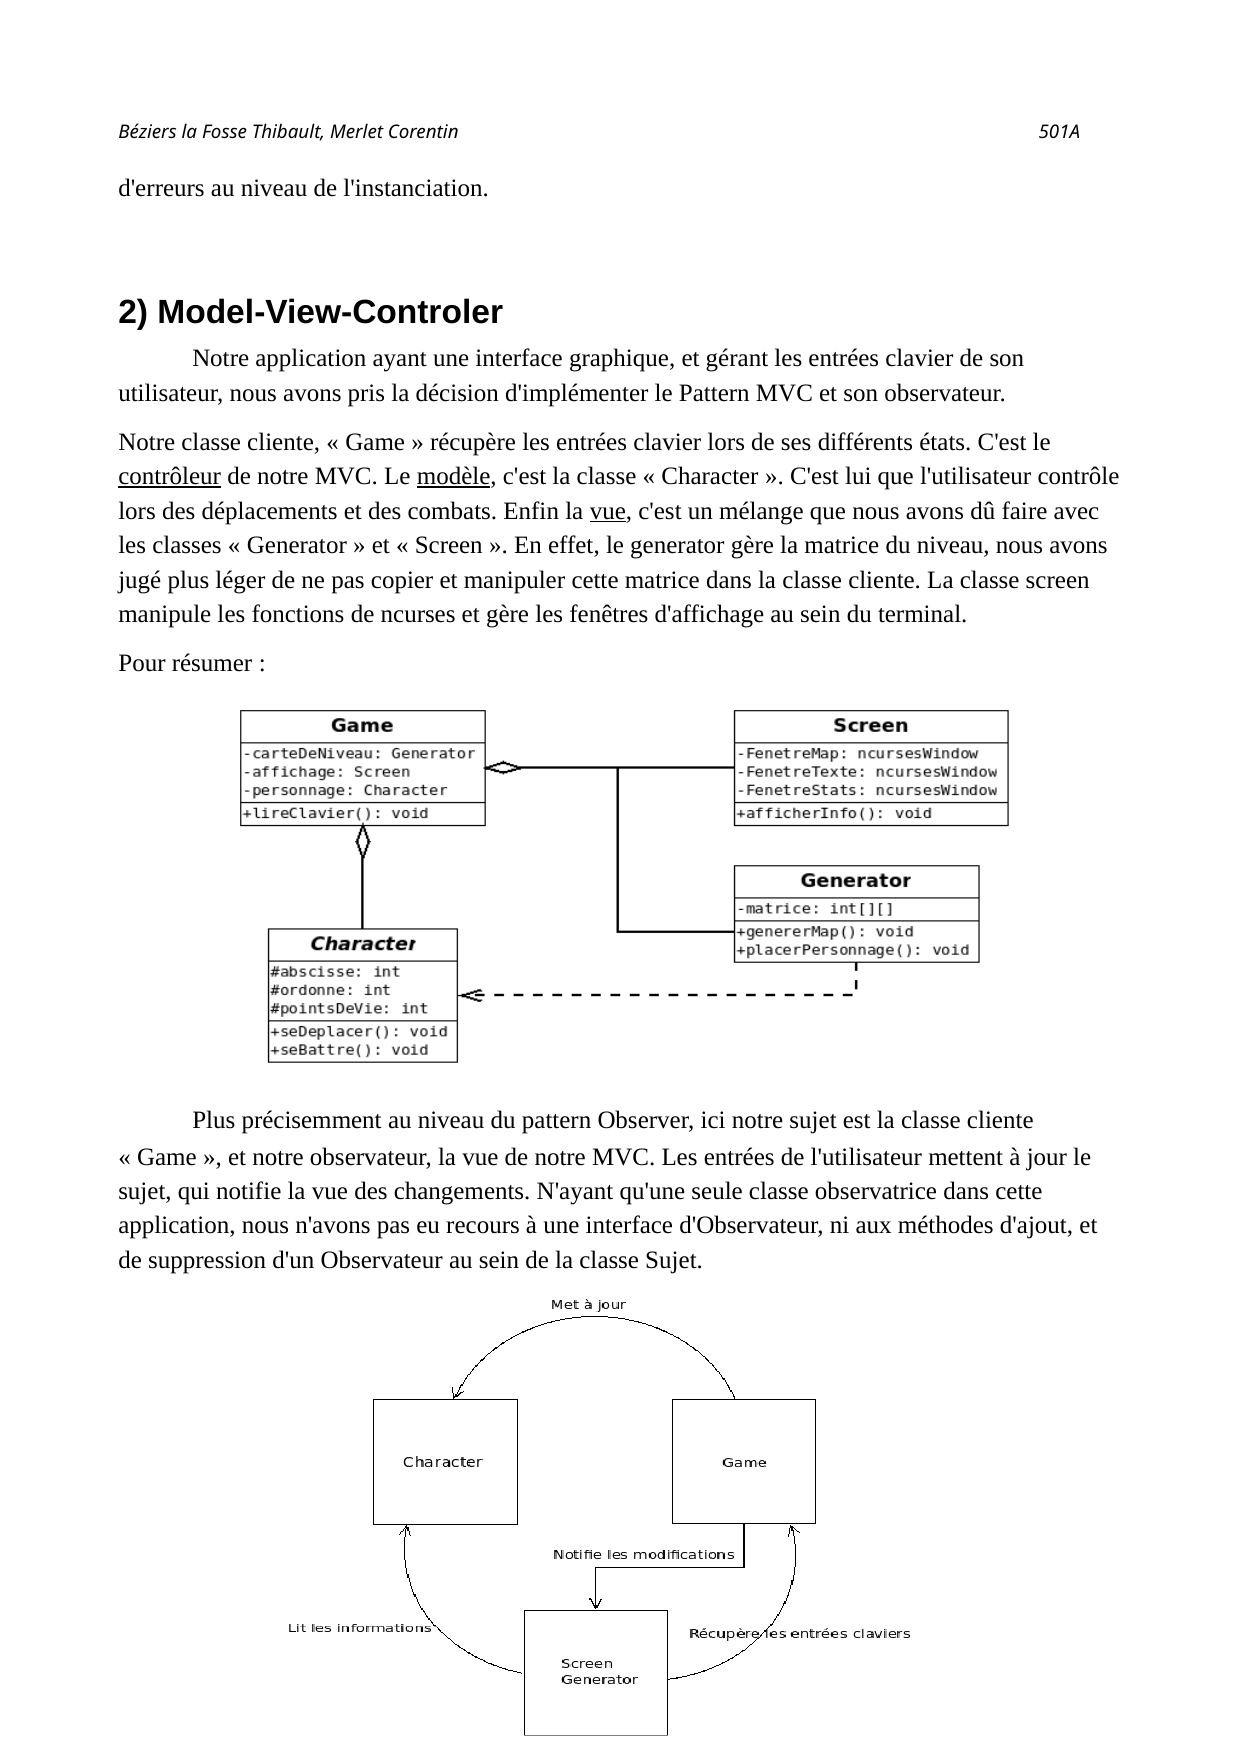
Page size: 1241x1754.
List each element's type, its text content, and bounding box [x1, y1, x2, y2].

picture [288, 1297, 913, 1736]
text d'erreurs au niveau de l'instanciation. [118, 173, 1122, 202]
picture [239, 710, 1010, 1064]
text Notre application ayant une interface graphique, et gérant les entrées clavier de son utilisateur, nous avons pris la décision d'implémenter le Pattern MVC et son observateur. [118, 343, 1122, 406]
text Pour résumer : [118, 648, 1122, 677]
text Plus précisemment au niveau du pattern Observer, ici notre sujet est la classe cliente « Game », et notre observateur, la vue de notre MVC. Les entrées de l'utilisateur mettent à jour le sujet, qui notifie la vue des changements. N'ayant qu'une seule classe observatrice dans cette application, nous n'avons pas eu recours à une interface d'Observateur, ni aux méthodes d'ajout, et de suppression d'un Observateur au sein de la classe Sujet. [118, 1102, 1122, 1274]
text Notre classe cliente, « Game » récupère les entrées clavier lors de ses différents états. C'est le contrôleur de notre MVC. Le modèle, c'est la classe « Character ». C'est lui que l'utilisateur contrôle lors des déplacements et des combats. Enfin la vue, c'est un mélange que nous avons dû faire avec les classes « Generator » et « Screen ». En effet, le generator gère la matrice du niveau, nous avons jugé plus léger de ne pas copier et manipuler cette matrice dans la classe cliente. La classe screen manipule les fonctions de ncurses et gère les fenêtres d'affichage au sein du terminal. [118, 427, 1122, 628]
subtitle 2) Model-View-Controler [118, 292, 1122, 331]
